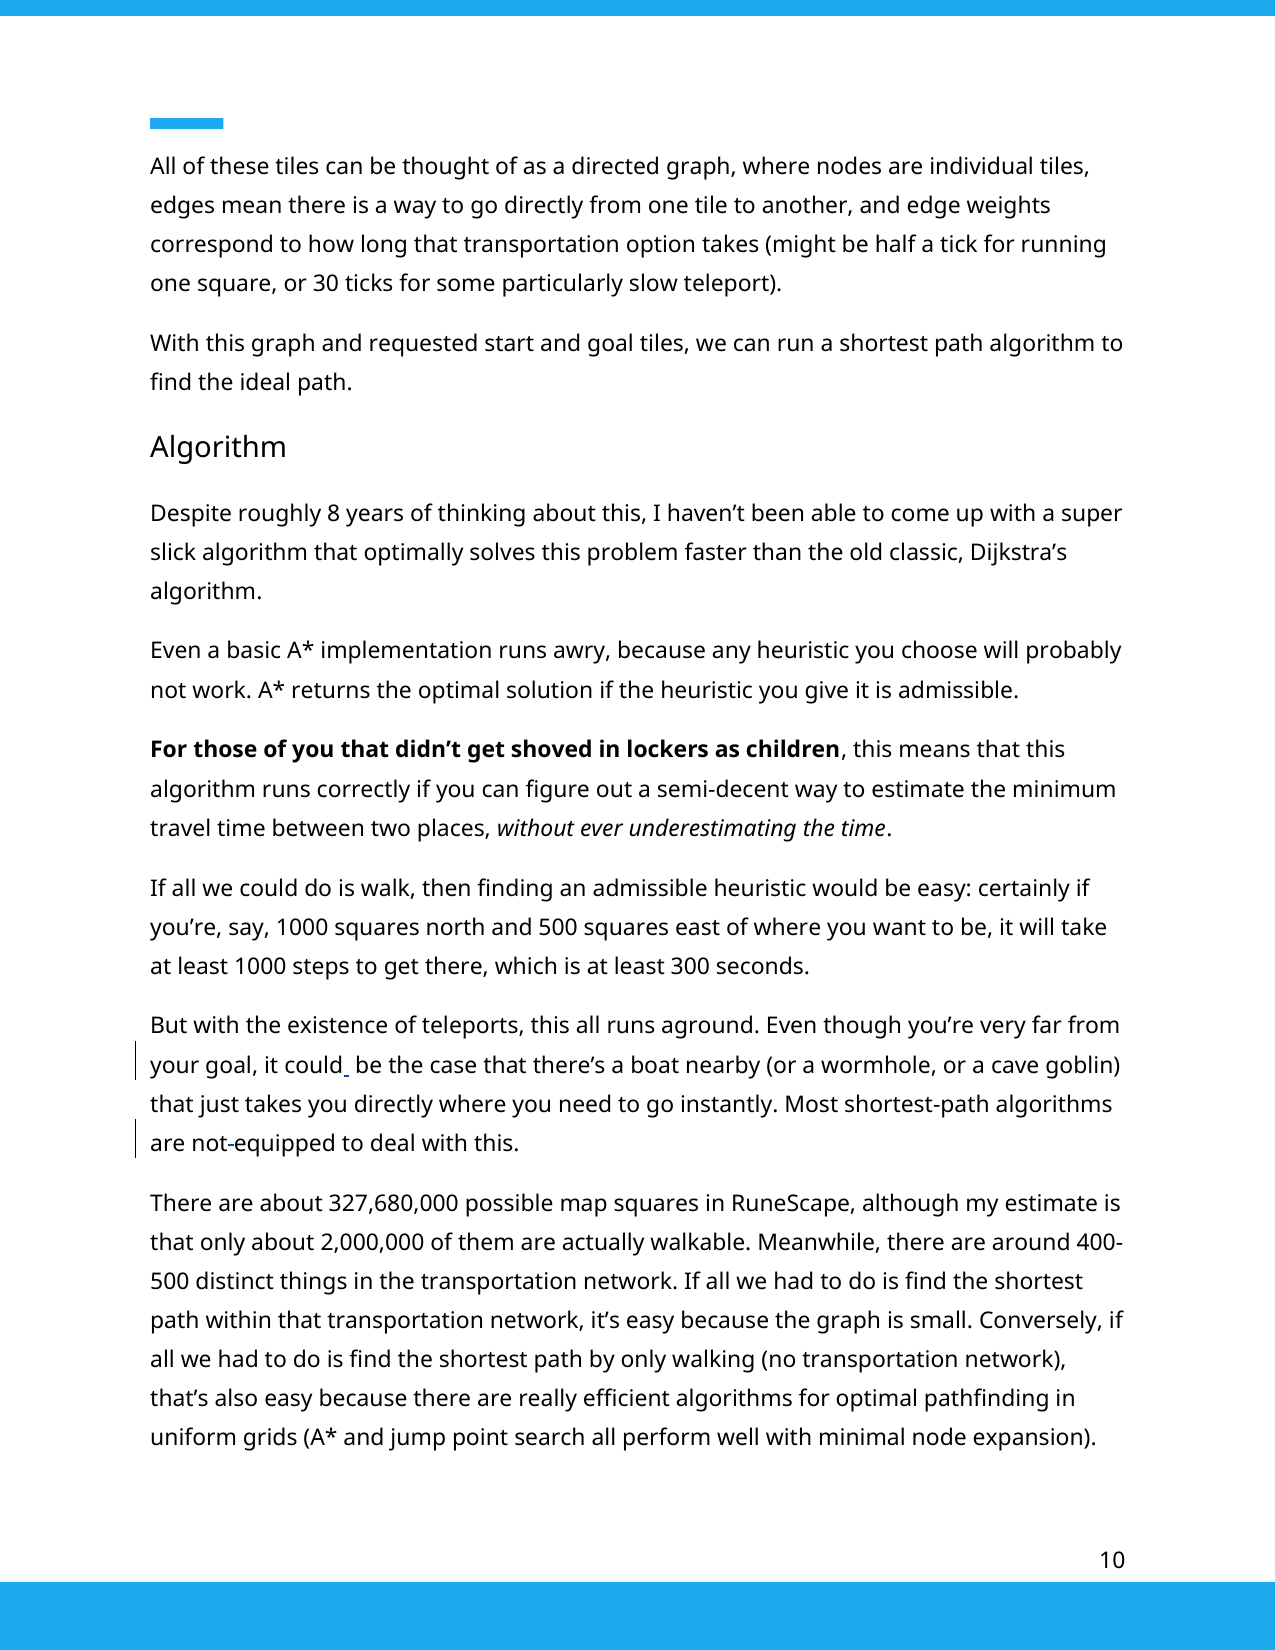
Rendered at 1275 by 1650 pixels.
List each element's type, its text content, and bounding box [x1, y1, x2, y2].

subtitle Algorithm [150, 426, 1125, 466]
text For those of you that didn’t get shoved in lockers as children, this means that this algorithm runs correctly if you can figure out a semi-decent way to estimate the minimum travel time between two places, without ever underestimating the time. [150, 733, 1125, 843]
text Despite roughly 8 years of thinking about this, I haven’t been able to come up with a super slick algorithm that optimally solves this problem faster than the old classic, Dijkstra’s algorithm. [150, 496, 1125, 606]
picture [0, 1582, 1275, 1650]
text With this graph and requested start and goal tiles, we can run a shortest path algorithm to find the ideal path. [150, 327, 1125, 397]
text All of these tiles can be thought of as a directed graph, where nodes are individual tiles, edges mean there is a way to go directly from one tile to another, and edge weights correspond to how long that transportation option takes (might be half a tick for running one square, or 30 ticks for some particularly slow teleport). [150, 150, 1125, 298]
text There are about 327,680,000 possible map squares in RuneScape, although my estimate is that only about 2,000,000 of them are actually walkable. Meanwhile, there are around 400-500 distinct things in the transportation network. If all we had to do is find the shortest path within that transportation network, it’s easy because the graph is small. Conversely, if all we had to do is find the shortest path by only walking (no transportation network), that’s also easy because there are really efficient algorithms for optimal pathfinding in uniform grids (A* and jump point search all perform well with minimal node expansion). [150, 1187, 1125, 1452]
picture [150, 118, 224, 129]
text But with the existence of teleports, this all runs aground. Even though you’re very far from your goal, it could be the case that there’s a boat nearby (or a wormhole, or a cave goblin) that just takes you directly where you need to go instantly. Most shortest-path algorithms are notequipped to deal with this. [150, 1009, 1125, 1158]
text If all we could do is walk, then finding an admissible heuristic would be easy: certainly if you’re, say, 1000 squares north and 500 squares east of where you want to be, it will take at least 1000 steps to get there, which is at least 300 seconds. [150, 871, 1125, 981]
picture [0, 0, 1275, 16]
text Even a basic A* implementation runs awry, because any heuristic you choose will probably not work. A* returns the optimal solution if the heuristic you give it is admissible. [150, 634, 1125, 705]
